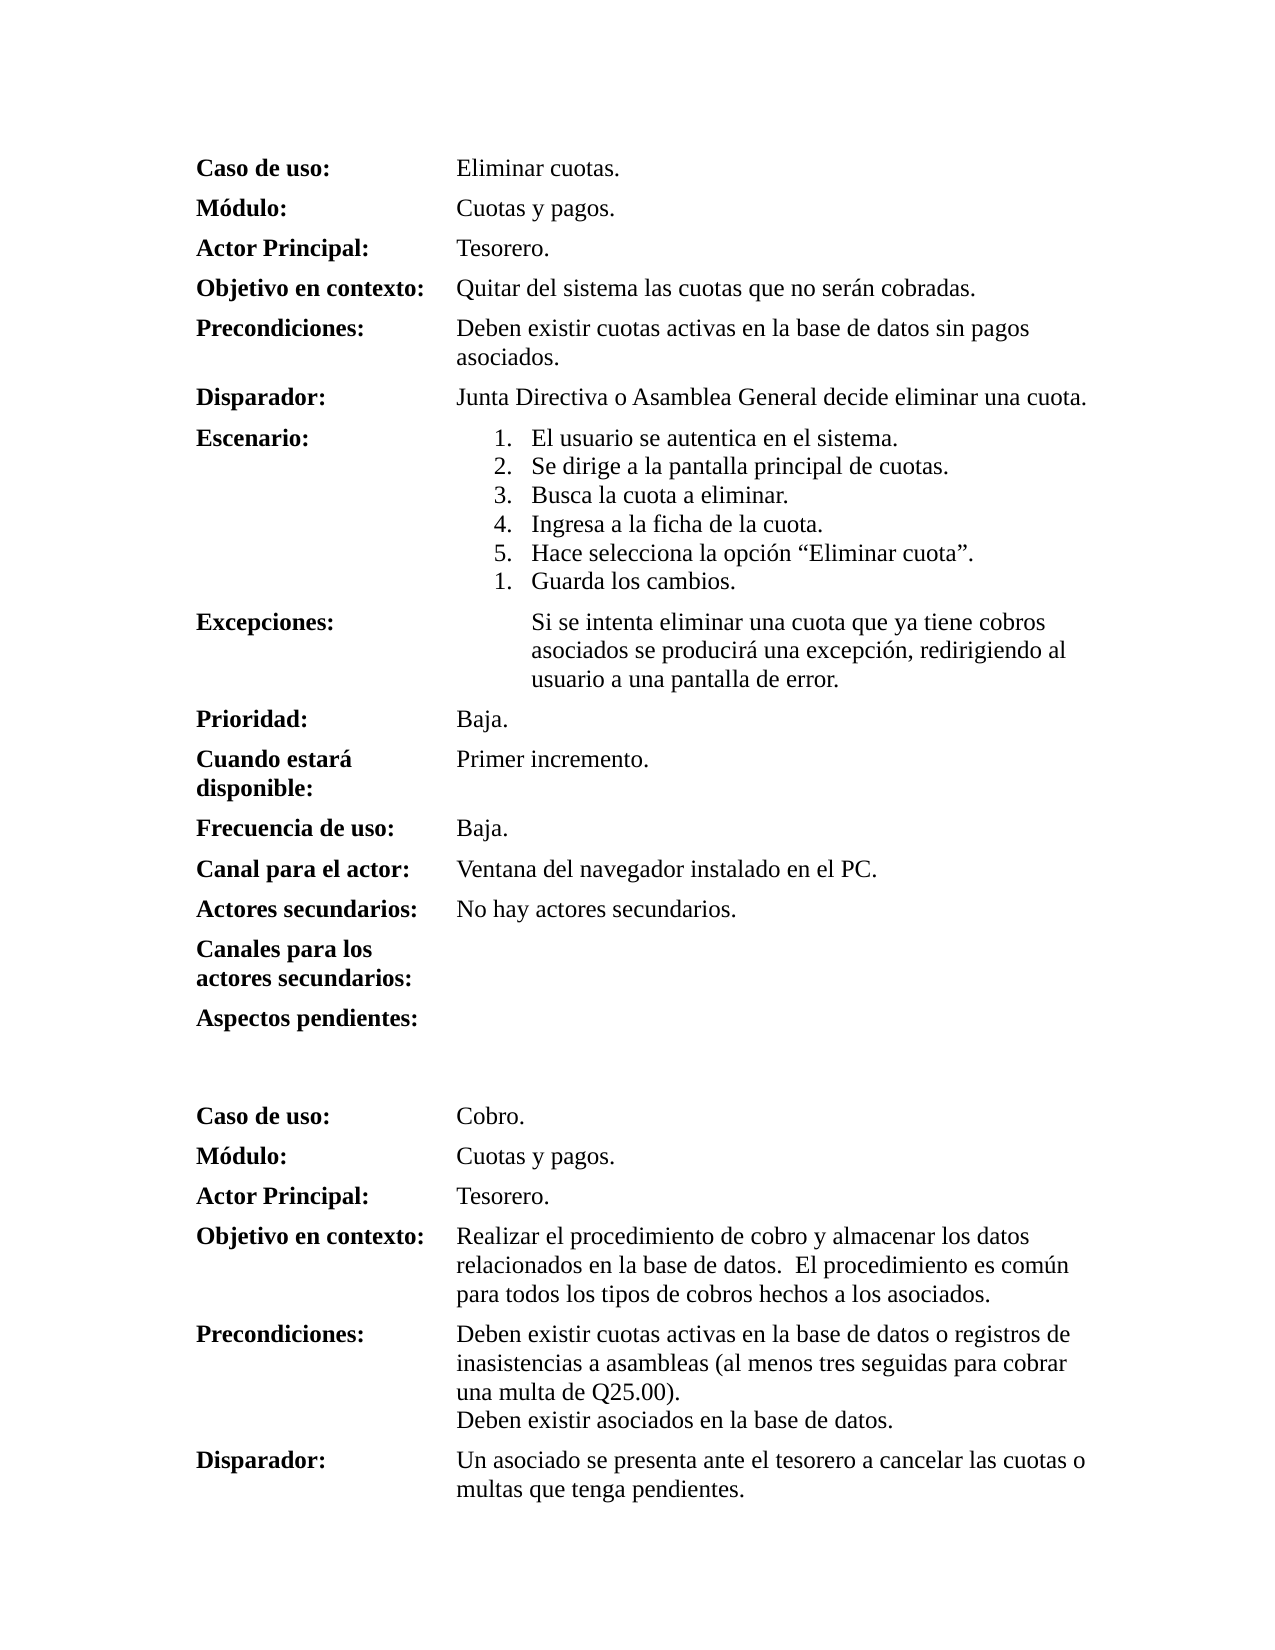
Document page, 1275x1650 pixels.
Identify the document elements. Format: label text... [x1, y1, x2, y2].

table_cell Módulo: [190, 187, 451, 227]
table_cell Realizar el procedimiento de cobro y almacenar los datos relacionados en la base de datos. El procedimiento es común para todos los tipos de cobros hechos a los asociados. [451, 1216, 1093, 1313]
table_cell Quitar del sistema las cuotas que no serán cobradas. [451, 268, 1093, 308]
table_cell Aspectos pendientes: [190, 997, 451, 1037]
table_cell [451, 928, 1093, 997]
table_cell Tesorero. [451, 227, 1093, 267]
table_cell Baja. [451, 808, 1093, 848]
table_cell Actores secundarios: [190, 888, 451, 928]
table_cell Canal para el actor: [190, 848, 451, 888]
table_header Cobro. [451, 1095, 1093, 1135]
table_cell Disparador: [190, 1440, 451, 1509]
table_cell Objetivo en contexto: [190, 268, 451, 308]
table_cell Cuando estará disponible: [190, 739, 451, 808]
table_cell Prioridad: [190, 699, 451, 739]
table_cell Deben existir cuotas activas en la base de datos sin pagos asociados. [451, 308, 1093, 377]
table_cell El usuario se autentica en el sistema. Se dirige a la pantalla principal de cuotas. Busca la cuota a eliminar. Ingresa a la ficha de la cuota. Hace selecciona la opción “Eliminar cuota”. Guarda los cambios. [451, 417, 1093, 601]
table_cell Módulo: [190, 1135, 451, 1175]
table_cell Disparador: [190, 377, 451, 417]
table_header Caso de uso: [190, 1095, 451, 1135]
table_cell Primer incremento. [451, 739, 1093, 808]
table_cell Tesorero. [451, 1175, 1093, 1216]
table_cell Precondiciones: [190, 1313, 451, 1440]
table_cell Cuotas y pagos. [451, 1135, 1093, 1175]
table_cell Baja. [451, 699, 1093, 739]
table_cell Si se intenta eliminar una cuota que ya tiene cobros asociados se producirá una excepción, redirigiendo al usuario a una pantalla de error. [451, 601, 1093, 698]
table_cell Cuotas y pagos. [451, 187, 1093, 227]
table_cell Frecuencia de uso: [190, 808, 451, 848]
table_cell Canales para los actores secundarios: [190, 928, 451, 997]
table_header Caso de uso: [190, 147, 451, 187]
table_cell Deben existir cuotas activas en la base de datos o registros de inasistencias a asambleas (al menos tres seguidas para cobrar una multa de Q25.00). Deben existir asociados en la base de datos. [451, 1313, 1093, 1440]
table_cell Precondiciones: [190, 308, 451, 377]
table_cell Objetivo en contexto: [190, 1216, 451, 1313]
table_cell Excepciones: [190, 601, 451, 698]
table_cell Escenario: [190, 417, 451, 601]
table_cell Actor Principal: [190, 227, 451, 267]
table_cell Un asociado se presenta ante el tesorero a cancelar las cuotas o multas que tenga pendientes. [451, 1440, 1093, 1509]
table_cell No hay actores secundarios. [451, 888, 1093, 928]
table_cell [451, 997, 1093, 1037]
table_header Eliminar cuotas. [451, 147, 1093, 187]
table_cell Junta Directiva o Asamblea General decide eliminar una cuota. [451, 377, 1093, 417]
table_cell Actor Principal: [190, 1175, 451, 1216]
table_cell Ventana del navegador instalado en el PC. [451, 848, 1093, 888]
